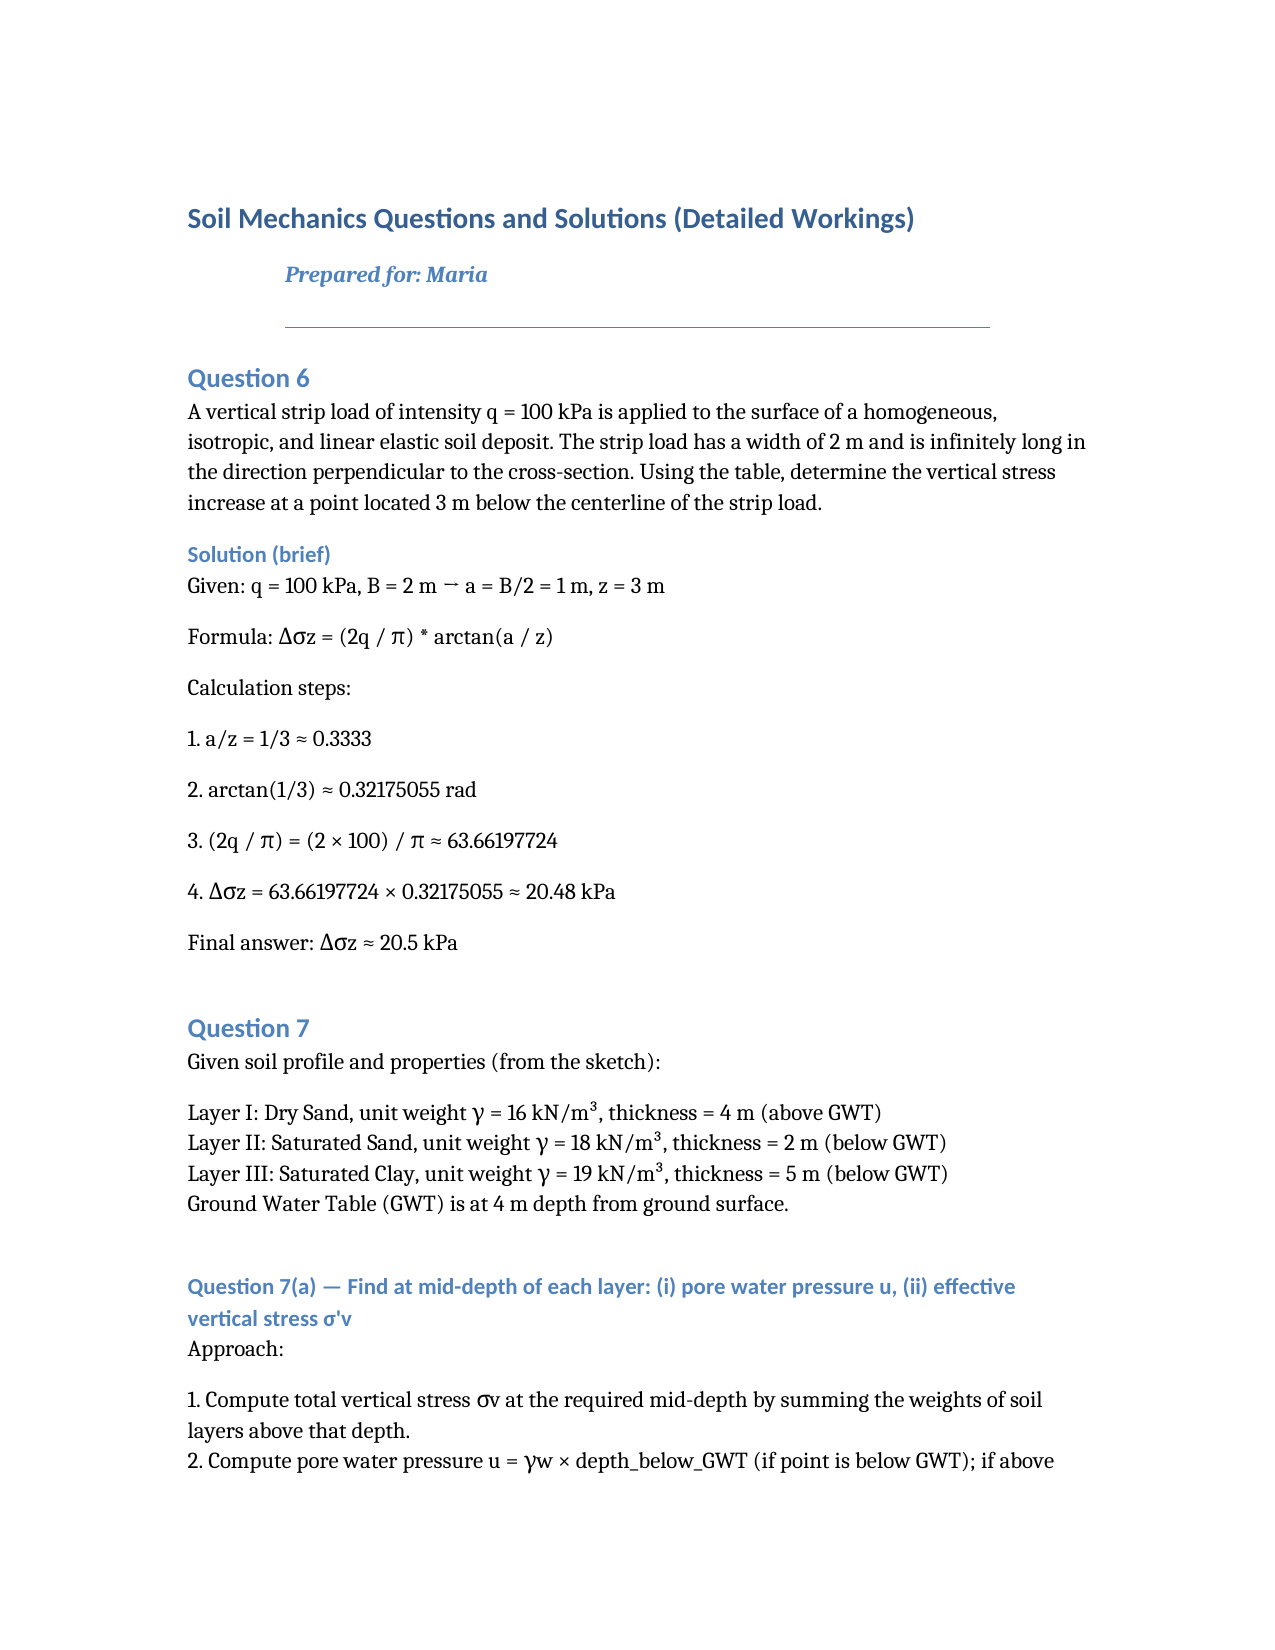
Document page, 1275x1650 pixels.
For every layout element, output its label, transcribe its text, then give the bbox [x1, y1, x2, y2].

subtitle Question 7(a) — Find at mid-depth of each layer: (i) pore water pressure u, (ii) effective vertical stress σ'v [187, 1272, 1087, 1332]
text 2. arctan(1/3) ≈ 0.32175055 rad [187, 777, 1087, 803]
text Given: q = 100 kPa, B = 2 m → a = B/2 = 1 m, z = 3 m [187, 572, 1087, 599]
text Layer I: Dry Sand, unit weight γ = 16 kN/m³, thickness = 4 m (above GWT) Layer II: Saturated Sand, unit weight γ = 18 kN/m³, thickness = 2 m (below GWT) Layer III: Saturated Clay, unit weight γ = 19 kN/m³, thickness = 5 m (below GWT) Ground Water Table (GWT) is at 4 m depth from ground surface. [187, 1100, 1087, 1247]
subtitle Soil Mechanics Questions and Solutions (Detailed Workings) [187, 200, 1087, 236]
text Given soil profile and properties (from the sketch): [187, 1049, 1087, 1075]
text Final answer: Δσz ≈ 20.5 kPa [187, 930, 1087, 986]
text Prepared for: Maria [285, 262, 990, 327]
subtitle Solution (brief) [187, 540, 1087, 568]
text Calculation steps: [187, 674, 1087, 701]
text 3. (2q / π) = (2 × 100) / π ≈ 63.66197724 [187, 828, 1087, 854]
subtitle Question 6 [187, 361, 1087, 394]
text A vertical strip load of intensity q = 100 kPa is applied to the surface of a homogeneous, isotropic, and linear elastic soil deposit. The strip load has a width of 2 m and is infinitely long in the direction perpendicular to the cross-section. Using the table, determine the vertical stress increase at a point located 3 m below the centerline of the strip load. [187, 399, 1087, 516]
text 1. Compute total vertical stress σv at the required mid-depth by summing the weights of soil layers above that depth. 2. Compute pore water pressure u = γw × depth_below_GWT (if point is below GWT); if above [187, 1387, 1087, 1474]
text Formula: Δσz = (2q / π) * arctan(a / z) [187, 623, 1087, 650]
text Approach: [187, 1336, 1087, 1363]
subtitle Question 7 [187, 1011, 1087, 1044]
text 4. Δσz = 63.66197724 × 0.32175055 ≈ 20.48 kPa [187, 879, 1087, 905]
text 1. a/z = 1/3 ≈ 0.3333 [187, 726, 1087, 752]
